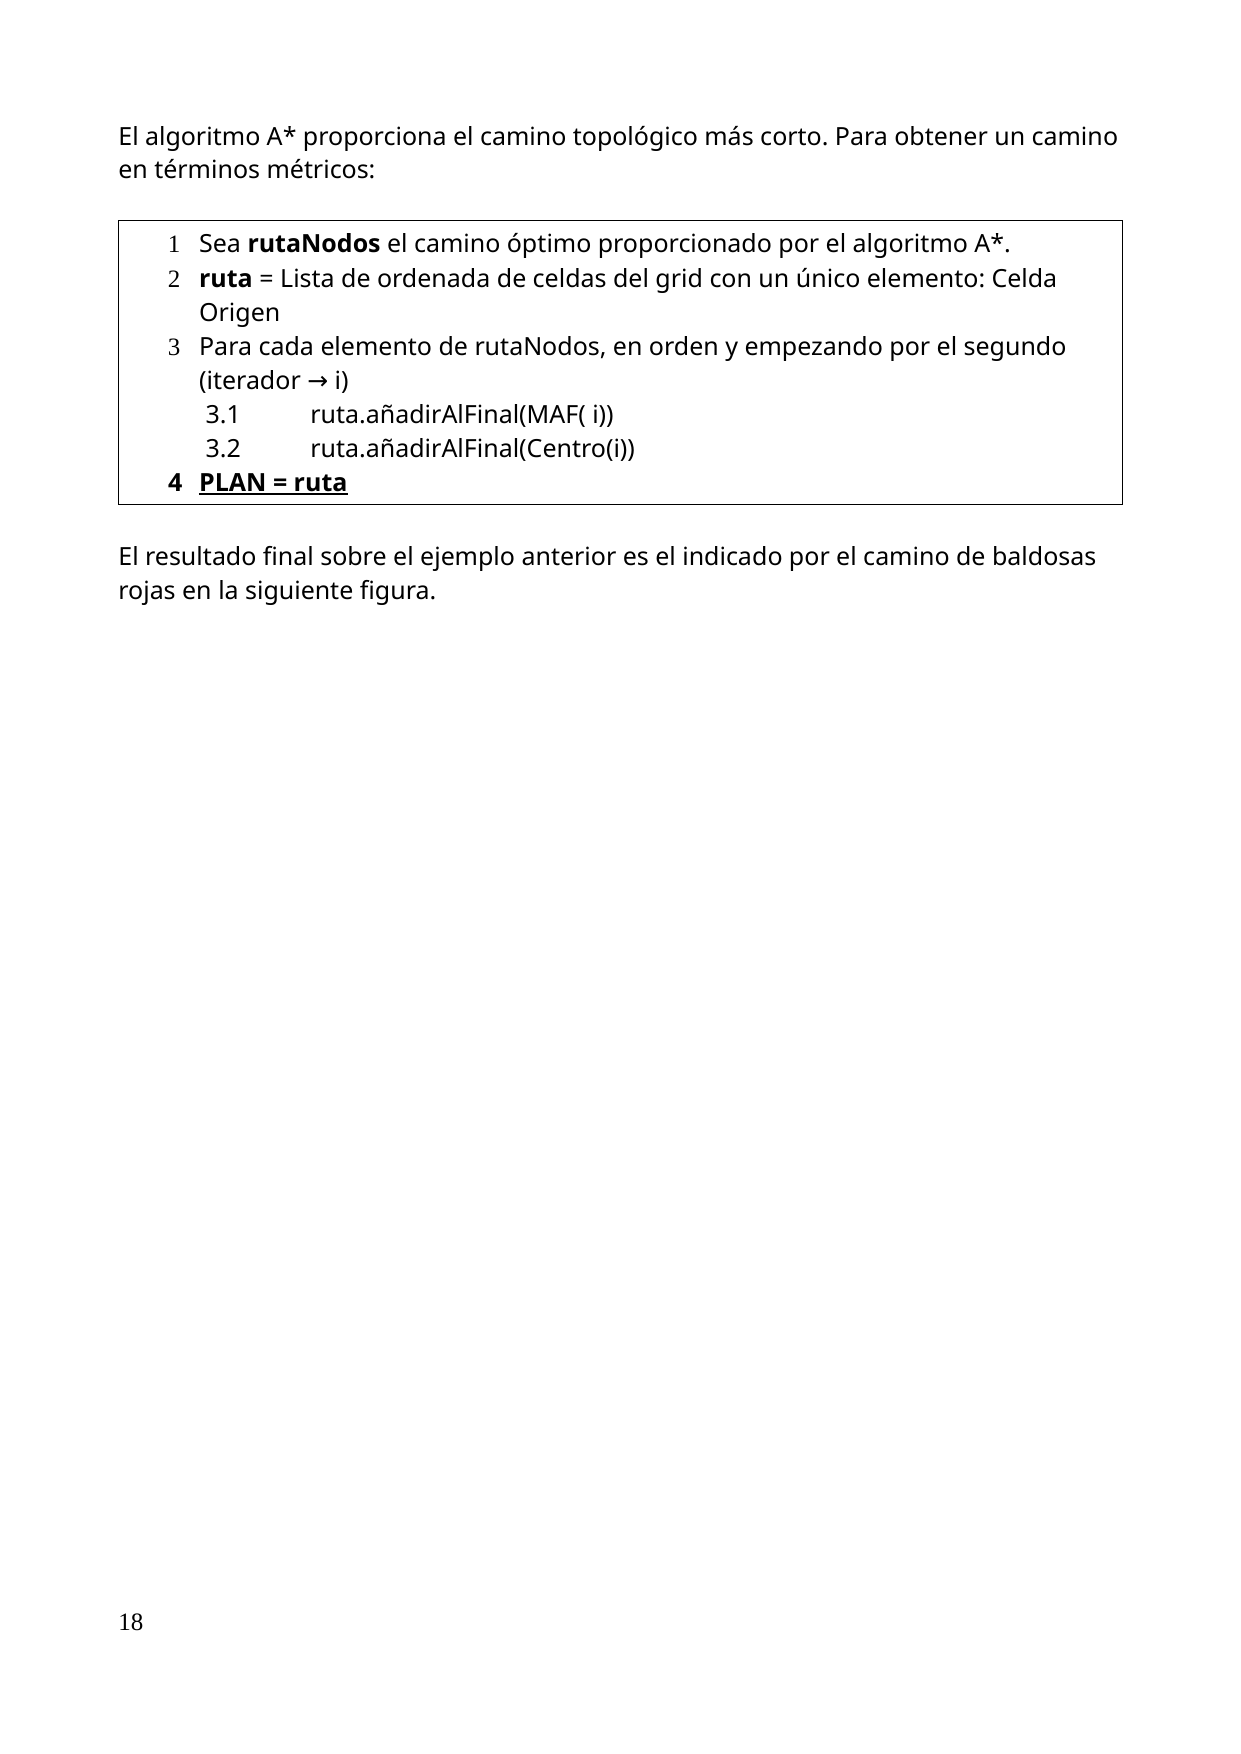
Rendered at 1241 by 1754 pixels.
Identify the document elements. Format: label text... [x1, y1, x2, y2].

text El algoritmo A* proporciona el camino topológico más corto. Para obtener un camino en términos métricos: [118, 118, 1122, 186]
table_header Sea rutaNodos el camino óptimo proporcionado por el algoritmo A*. ruta = Lista de ordenada de celdas del grid con un único elemento: Celda Origen Para cada elemento de rutaNodos, en orden y empezando por el segundo (iterador → i) ruta.añadirAlFinal(MAF( i)) ruta.añadirAlFinal(Centro(i)) PLAN = ruta [119, 221, 1122, 504]
text El resultado final sobre el ejemplo anterior es el indicado por el camino de baldosas rojas en la siguiente figura. [118, 538, 1122, 607]
